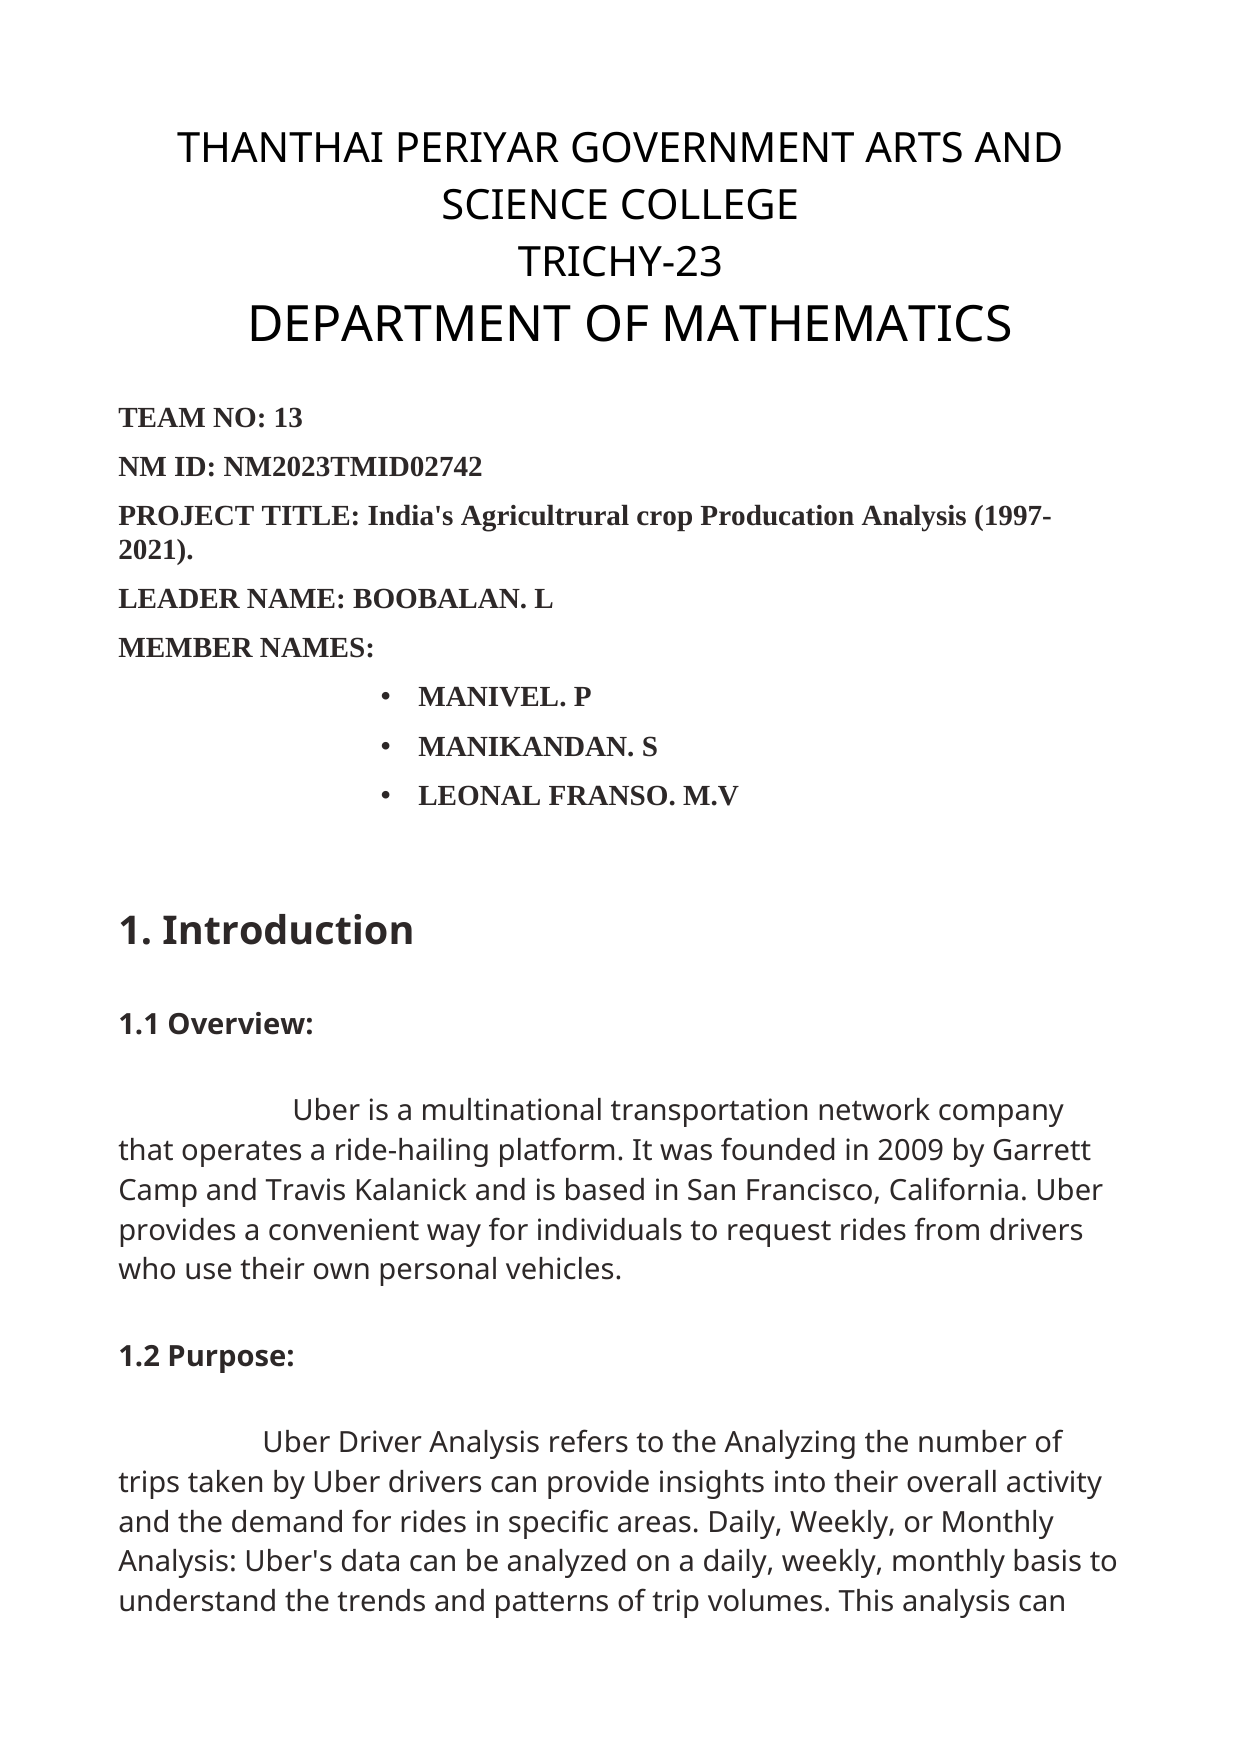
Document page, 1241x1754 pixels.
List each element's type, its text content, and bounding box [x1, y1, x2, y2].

text TRICHY-23 [118, 232, 1122, 288]
text 1.1 Overview: [118, 1003, 1122, 1043]
text TEAM NO: 13 [118, 400, 1122, 434]
text THANTHAI PERIYAR GOVERNMENT ARTS AND SCIENCE COLLEGE [118, 118, 1122, 232]
text Uber Driver Analysis refers to the Analyzing the number of trips taken by Uber drivers can provide insights into their overall activity and the demand for rides in specific areas. Daily, Weekly, or Monthly Analysis: Uber's data can be analyzed on a daily, weekly, monthly basis to understand the trends and patterns of trip volumes. This analysis can [118, 1422, 1122, 1620]
list LEONAL FRANSO. M.V [381, 778, 1122, 812]
list MANIKANDAN. S [381, 729, 1122, 762]
text PROJECT TITLE: India's Agricultrural crop Producation Analysis (1997-2021). [118, 498, 1122, 566]
text NM ID: NM2023TMID02742 [118, 449, 1122, 483]
text Uber is a multinational transportation network company that operates a ride-hailing platform. It was founded in 2009 by Garrett Camp and Travis Kalanick and is based in San Francisco, California. Uber provides a convenient way for individuals to request rides from drivers who use their own personal vehicles. [118, 1090, 1122, 1288]
text 1. Introduction [118, 902, 1122, 956]
list MANIVEL. P [381, 679, 1122, 713]
text LEADER NAME: BOOBALAN. L [118, 581, 1122, 615]
text MEMBER NAMES: [118, 630, 1122, 664]
text 1.2 Purpose: [118, 1335, 1122, 1375]
text DEPARTMENT OF MATHEMATICS [118, 288, 1122, 357]
